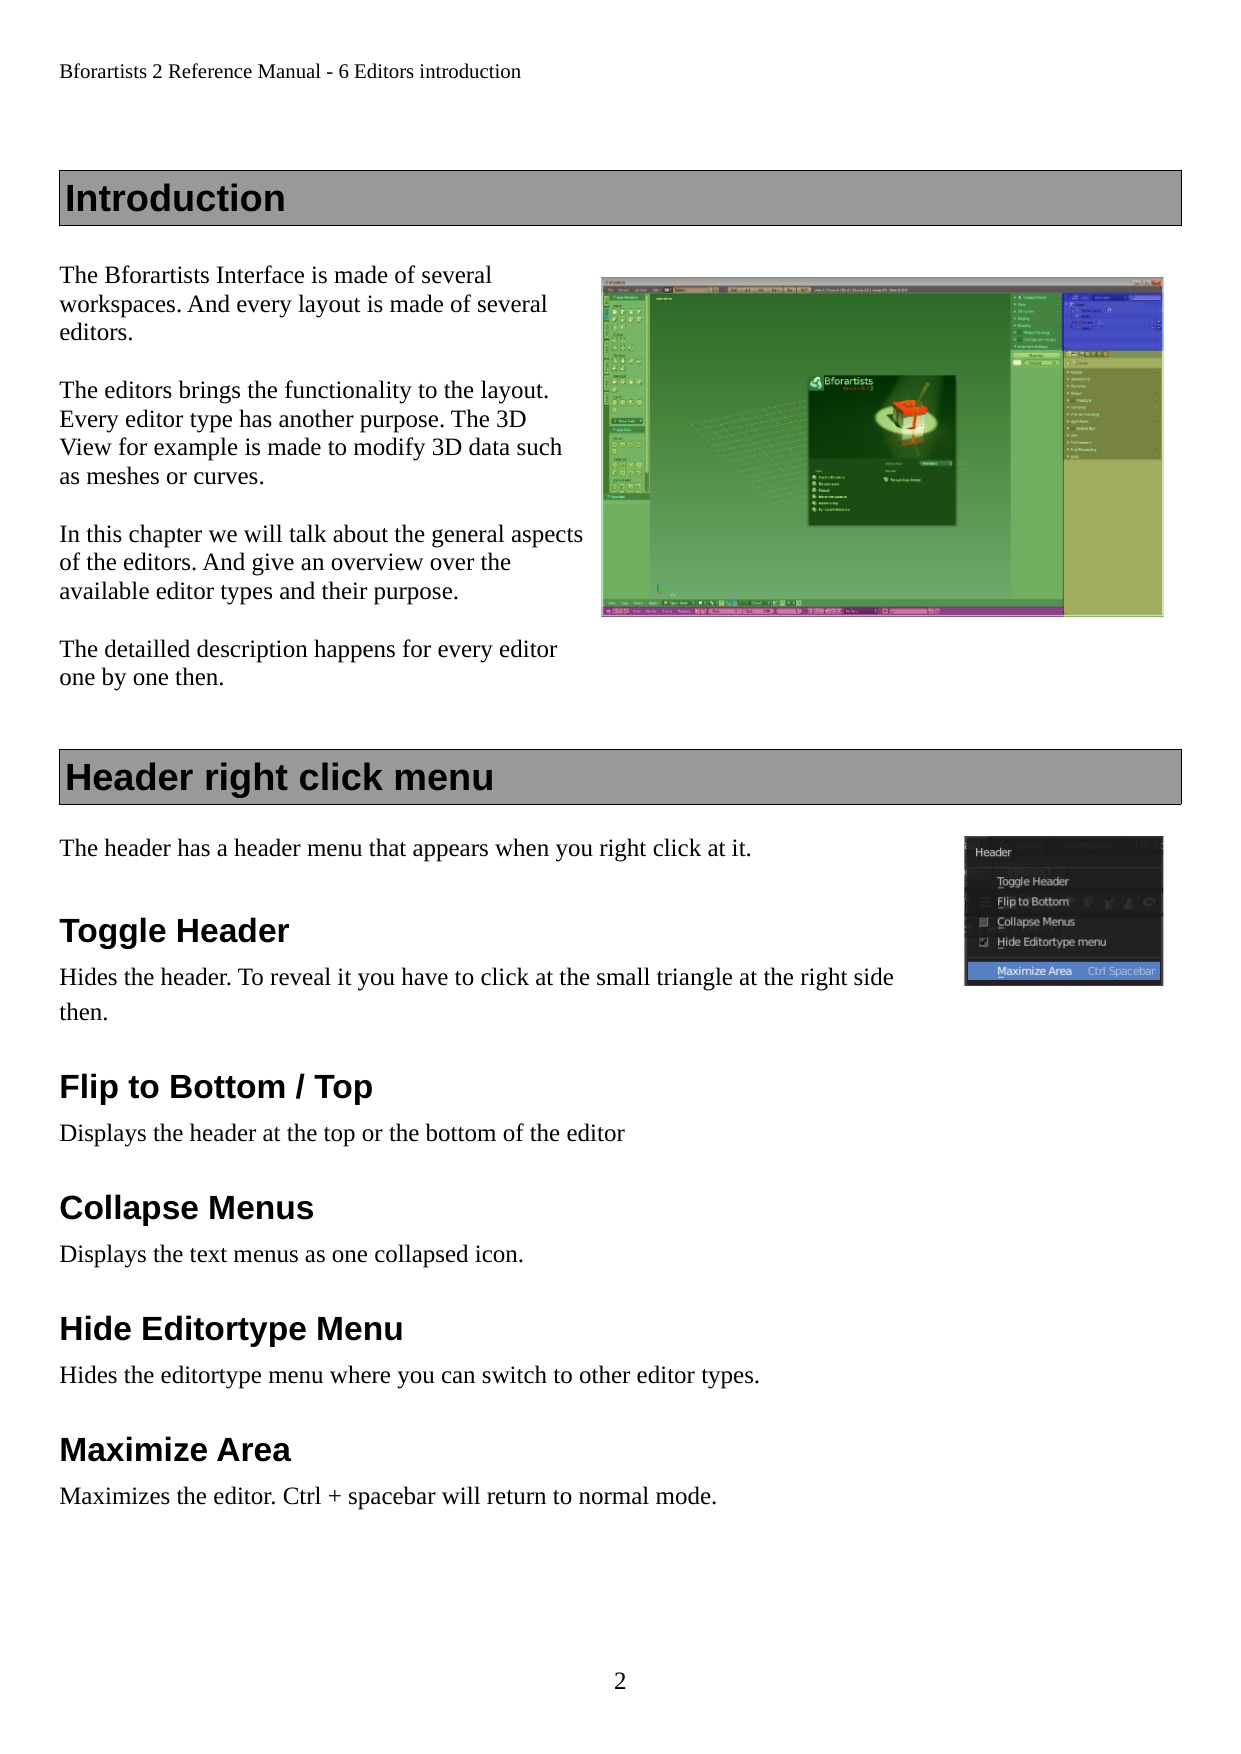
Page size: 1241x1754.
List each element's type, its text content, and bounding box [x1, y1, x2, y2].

text Hides the header. To reveal it you have to click at the small triangle at the right side then. [59, 962, 1181, 1025]
text The detailled description happens for every editor one by one then. [59, 634, 1181, 691]
table_header Introduction [60, 171, 1181, 225]
subtitle [1164, 911, 1181, 950]
table_header Header right click menu [60, 750, 1181, 804]
text The Bforartists Interface is made of several workspaces. And every layout is made of several editors. [59, 260, 1181, 346]
text Displays the text menus as one collapsed icon. [59, 1239, 1181, 1267]
text Maximizes the editor. Ctrl + spacebar will return to normal mode. [59, 1481, 1181, 1509]
text Hides the editortype menu where you can switch to other editor types. [59, 1360, 1181, 1388]
subtitle Hide Editortype Menu [59, 1309, 1181, 1347]
picture [601, 277, 1164, 617]
subtitle Maximize Area [59, 1430, 1181, 1468]
text The editors brings the functionality to the layout. Every editor type has another purpose. The 3D View for example is made to modify 3D data such as meshes or curves. [59, 375, 601, 490]
text The header has a header menu that appears when you right click at it. [59, 833, 1181, 861]
subtitle Collapse Menus [59, 1188, 1181, 1226]
picture [964, 836, 1164, 986]
text In this chapter we will talk about the general aspects of the editors. And give an overview over the available editor types and their purpose. [59, 519, 601, 605]
subtitle Toggle Header [59, 911, 964, 950]
subtitle Flip to Bottom / Top [59, 1067, 1181, 1105]
text Displays the header at the top or the bottom of the editor [59, 1118, 1181, 1146]
